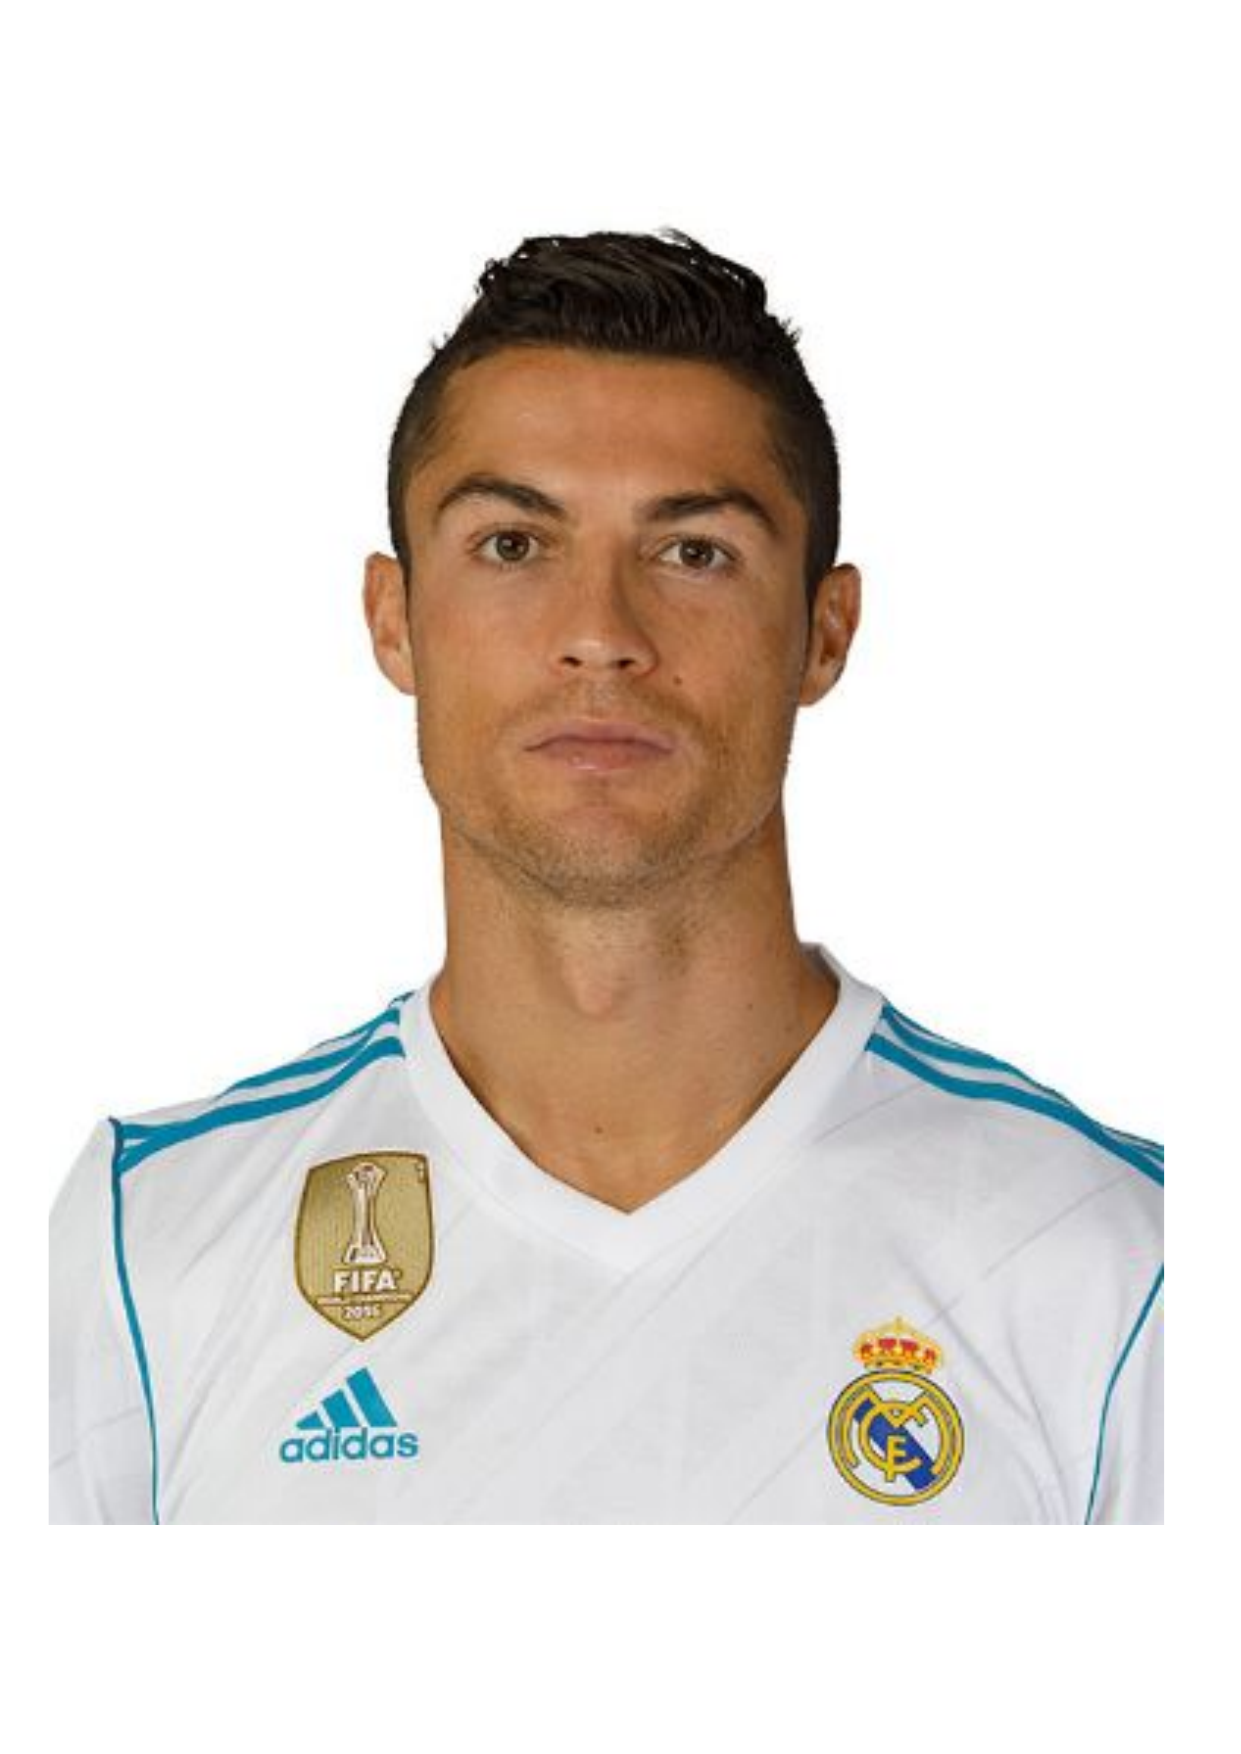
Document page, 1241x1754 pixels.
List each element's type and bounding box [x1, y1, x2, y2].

picture [48, 206, 1165, 1525]
